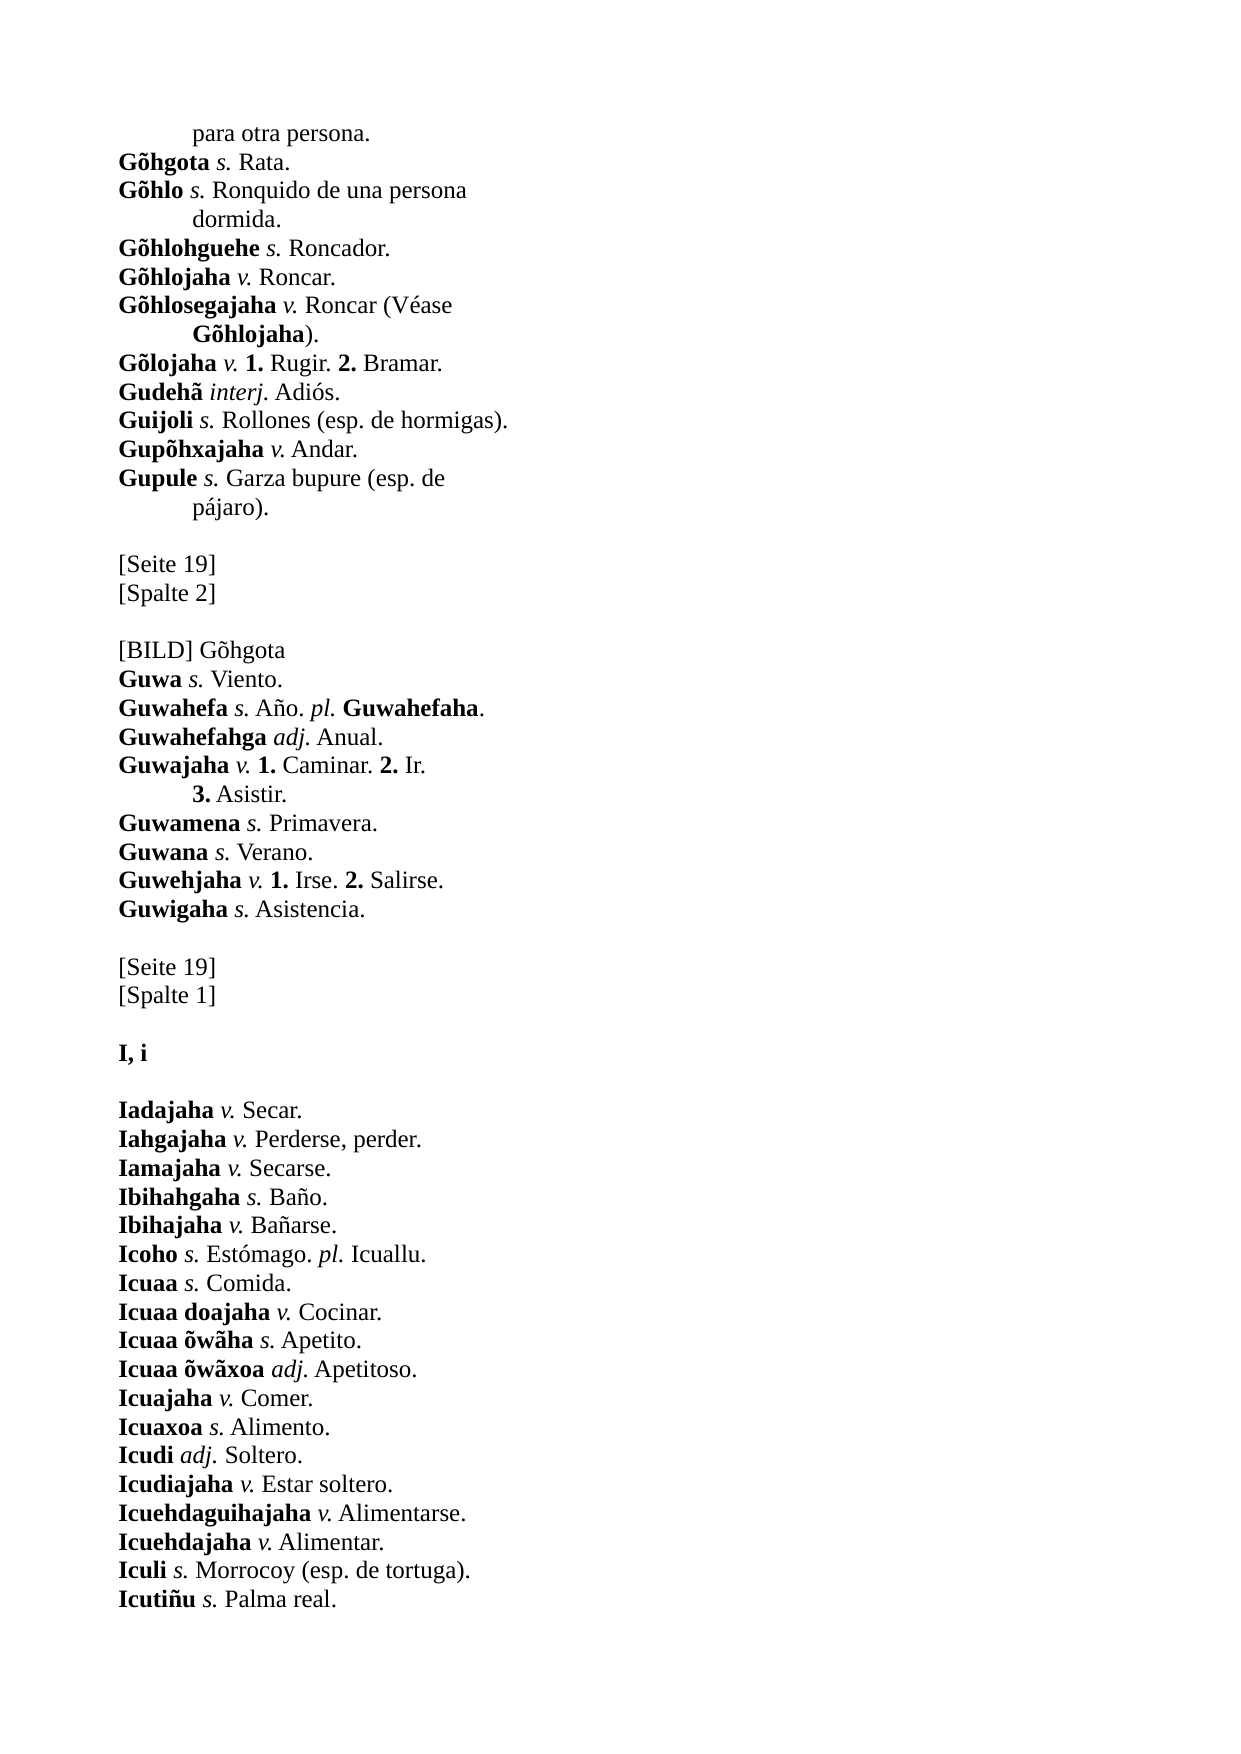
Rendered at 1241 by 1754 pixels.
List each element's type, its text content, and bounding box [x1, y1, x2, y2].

text Ibihajaha v. Bañarse. [118, 1211, 1122, 1239]
text Icudi adj. Soltero. [118, 1441, 1122, 1469]
text Guwahefa s. Año. pl. Guwahefaha. [118, 693, 1122, 722]
text Icutiñu s. Palma real. [118, 1584, 1122, 1613]
text Iamajaha v. Secarse. [118, 1153, 1122, 1182]
text Icuehdajaha v. Alimentar. [118, 1527, 1122, 1556]
text [Spalte 2] [118, 578, 1122, 607]
text Icoho s. Estómago. pl. Icuallu. [118, 1239, 1122, 1268]
text Gõhlo s. Ronquido de una persona [118, 176, 1122, 204]
text Guwana s. Verano. [118, 837, 1122, 866]
text Icuaa doajaha v. Cocinar. [118, 1297, 1122, 1326]
text dormida. [118, 204, 1122, 233]
text [Spalte 1] [118, 981, 1122, 1009]
text Gudehã interj. Adiós. [118, 377, 1122, 406]
text 3. Asistir. [118, 779, 1122, 808]
text Guwehjaha v. 1. Irse. 2. Salirse. [118, 866, 1122, 894]
text [Seite 19] [118, 952, 1122, 981]
text Icuaa s. Comida. [118, 1268, 1122, 1297]
text Guwahefahga adj. Anual. [118, 722, 1122, 751]
text Iadajaha v. Secar. [118, 1096, 1122, 1124]
text Gupõhxajaha v. Andar. [118, 434, 1122, 463]
text para otra persona. [118, 118, 1122, 147]
text Guwa s. Viento. [118, 664, 1122, 693]
text Icuaxoa s. Alimento. [118, 1412, 1122, 1441]
text Icuaa õwãxoa adj. Apetitoso. [118, 1354, 1122, 1383]
text Ibihahgaha s. Baño. [118, 1182, 1122, 1211]
text Iculi s. Morrocoy (esp. de tortuga). [118, 1556, 1122, 1584]
text Gõhgota s. Rata. [118, 147, 1122, 176]
text pájaro). [118, 492, 1122, 521]
text Gõhlosegajaha v. Roncar (Véase [118, 291, 1122, 319]
text Guwajaha v. 1. Caminar. 2. Ir. [118, 751, 1122, 779]
text Icuaa õwãha s. Apetito. [118, 1326, 1122, 1354]
text Iahgajaha v. Perderse, perder. [118, 1124, 1122, 1153]
text Guijoli s. Rollones (esp. de hormigas). [118, 406, 1122, 434]
text [BILD] Gõhgota [118, 636, 1122, 664]
text Icuehdaguihajaha v. Alimentarse. [118, 1498, 1122, 1527]
text Guwigaha s. Asistencia. [118, 894, 1122, 923]
text Guwamena s. Primavera. [118, 808, 1122, 837]
text Gõhlohguehe s. Roncador. [118, 233, 1122, 262]
text Icuajaha v. Comer. [118, 1383, 1122, 1412]
text Gõhlojaha v. Roncar. [118, 262, 1122, 291]
text Gõhlojaha). [118, 319, 1122, 348]
text [Seite 19] [118, 549, 1122, 578]
text Gupule s. Garza bupure (esp. de [118, 463, 1122, 492]
text I, i [118, 1038, 1122, 1067]
text Icudiajaha v. Estar soltero. [118, 1469, 1122, 1498]
text Gõlojaha v. 1. Rugir. 2. Bramar. [118, 348, 1122, 377]
